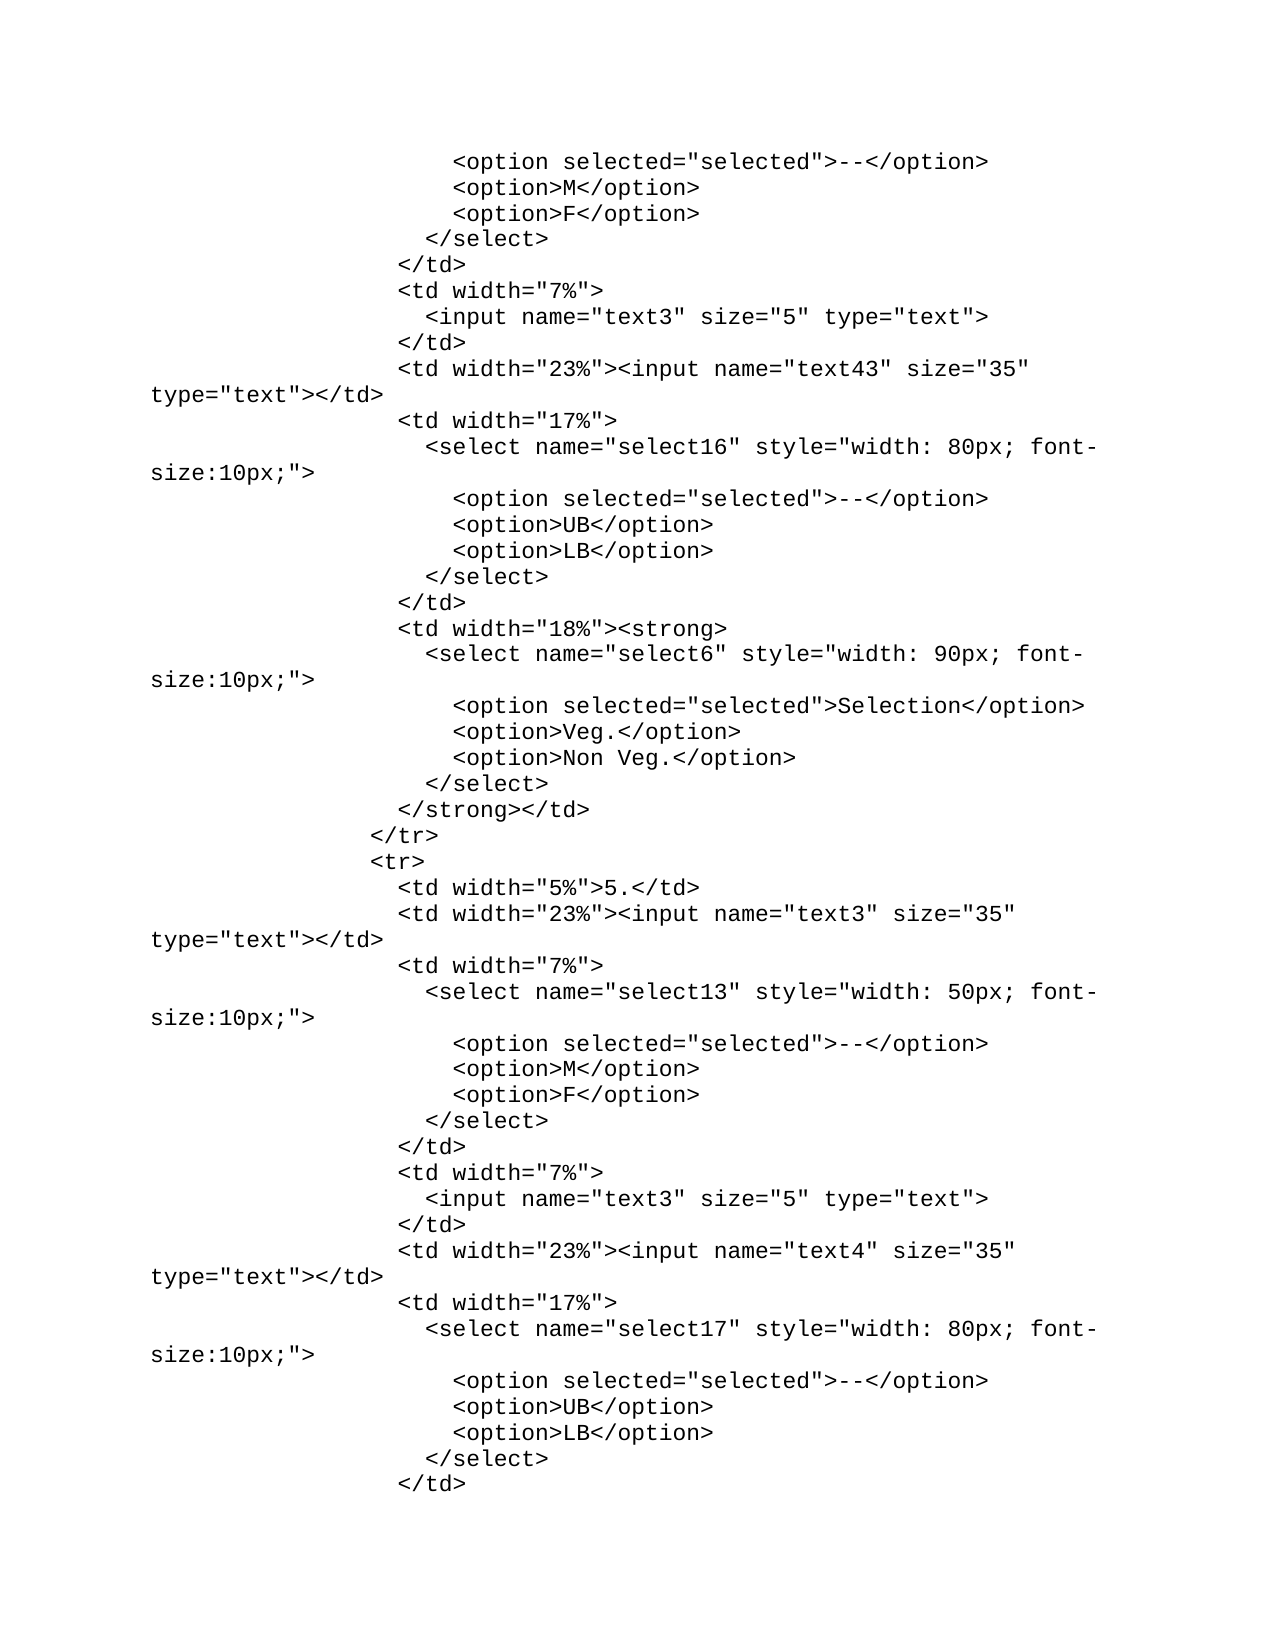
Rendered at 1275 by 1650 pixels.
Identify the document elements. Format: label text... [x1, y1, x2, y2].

text <input name="text3" size="5" type="text"> [150, 306, 1125, 332]
text </tr> [150, 824, 1125, 850]
text <select name="select16" style="width: 80px; font-size:10px;"> [150, 435, 1125, 487]
text <option>LB</option> [150, 1421, 1125, 1447]
text <option>LB</option> [150, 539, 1125, 565]
text <td width="23%"><input name="text4" size="35" type="text"></td> [150, 1239, 1125, 1291]
text <td width="23%"><input name="text43" size="35" type="text"></td> [150, 357, 1125, 409]
text <option>M</option> [150, 176, 1125, 202]
text <option selected="selected">--</option> [150, 487, 1125, 513]
text <td width="7%"> [150, 280, 1125, 306]
text </td> [150, 332, 1125, 357]
text <td width="17%"> [150, 1291, 1125, 1317]
text <td width="18%"><strong> [150, 617, 1125, 643]
text <input name="text3" size="5" type="text"> [150, 1187, 1125, 1213]
text <td width="7%"> [150, 1162, 1125, 1187]
text <td width="5%">5.</td> [150, 876, 1125, 902]
text </td> [150, 1136, 1125, 1162]
text <option selected="selected">--</option> [150, 1032, 1125, 1058]
text <option selected="selected">--</option> [150, 150, 1125, 176]
text <td width="17%"> [150, 409, 1125, 435]
text </select> [150, 228, 1125, 254]
text </select> [150, 772, 1125, 798]
text </td> [150, 591, 1125, 617]
text </td> [150, 254, 1125, 280]
text <option>Non Veg.</option> [150, 747, 1125, 772]
text <select name="select6" style="width: 90px; font-size:10px;"> [150, 643, 1125, 695]
text <option selected="selected">--</option> [150, 1369, 1125, 1395]
text <option>UB</option> [150, 1395, 1125, 1421]
text </td> [150, 1213, 1125, 1239]
text <td width="23%"><input name="text3" size="35" type="text"></td> [150, 902, 1125, 954]
text <option selected="selected">Selection</option> [150, 695, 1125, 721]
text </select> [150, 565, 1125, 591]
text <option>Veg.</option> [150, 721, 1125, 747]
text </strong></td> [150, 798, 1125, 824]
text <option>F</option> [150, 1084, 1125, 1110]
text <option>UB</option> [150, 513, 1125, 539]
text </select> [150, 1447, 1125, 1473]
text <select name="select13" style="width: 50px; font-size:10px;"> [150, 980, 1125, 1032]
text <td width="7%"> [150, 954, 1125, 980]
text <option>M</option> [150, 1058, 1125, 1084]
text </td> [150, 1473, 1125, 1499]
text </select> [150, 1110, 1125, 1136]
text <tr> [150, 850, 1125, 876]
text <option>F</option> [150, 202, 1125, 228]
text <select name="select17" style="width: 80px; font-size:10px;"> [150, 1317, 1125, 1369]
